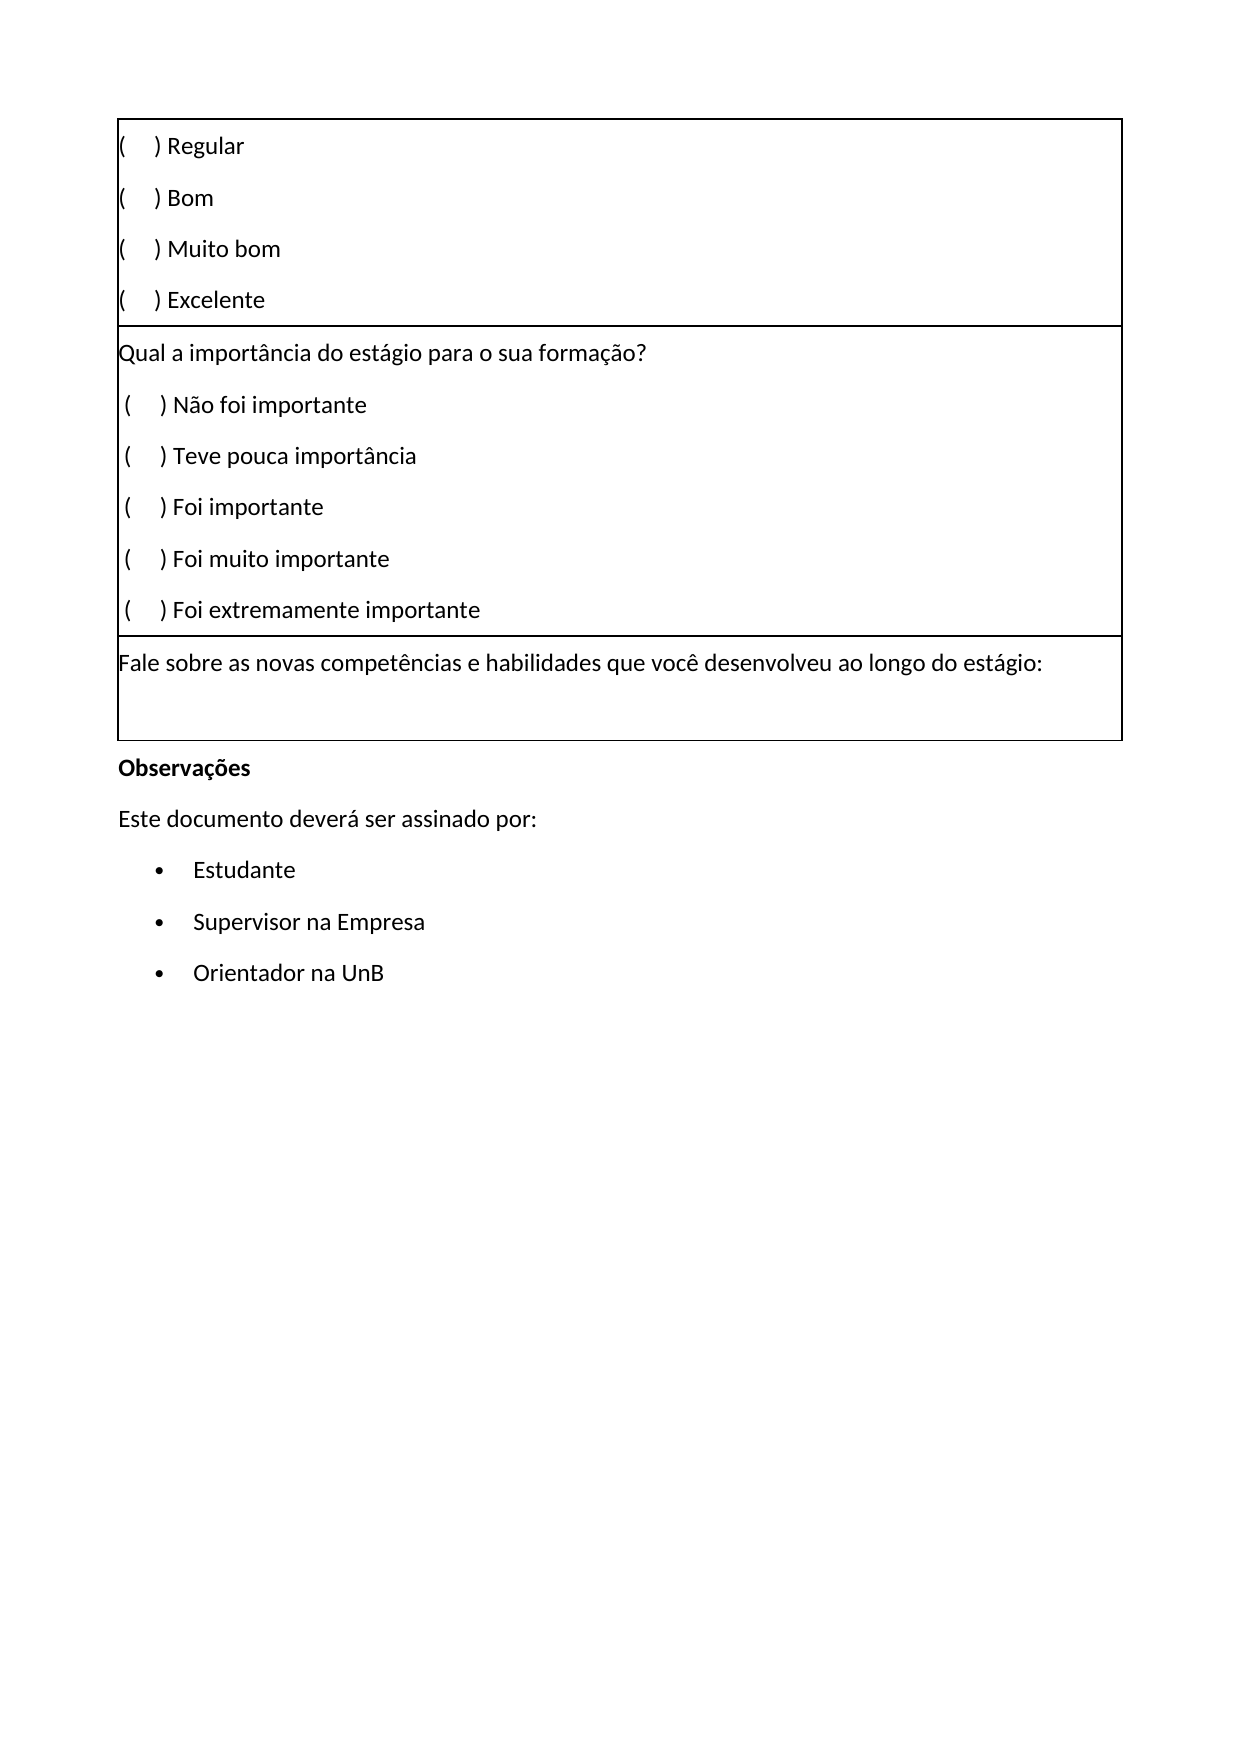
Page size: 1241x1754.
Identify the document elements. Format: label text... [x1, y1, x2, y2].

list Estudante [156, 854, 1122, 885]
text Observações [118, 752, 1122, 782]
table_cell Qual a importância do estágio para o sua formação? ( ) Não foi importante ( ) Teve pouca importância ( ) Foi importante ( ) Foi muito importante ( ) Foi extremamente importante [119, 327, 1121, 635]
text Este documento deverá ser assinado por: [118, 803, 1122, 834]
table_cell Fale sobre as novas competências e habilidades que você desenvolveu ao longo do estágio: [119, 637, 1121, 740]
list Supervisor na Empresa [156, 906, 1122, 936]
table_cell ( ) Regular ( ) Bom ( ) Muito bom ( ) Excelente [119, 120, 1121, 325]
list Orientador na UnB [156, 957, 1122, 988]
